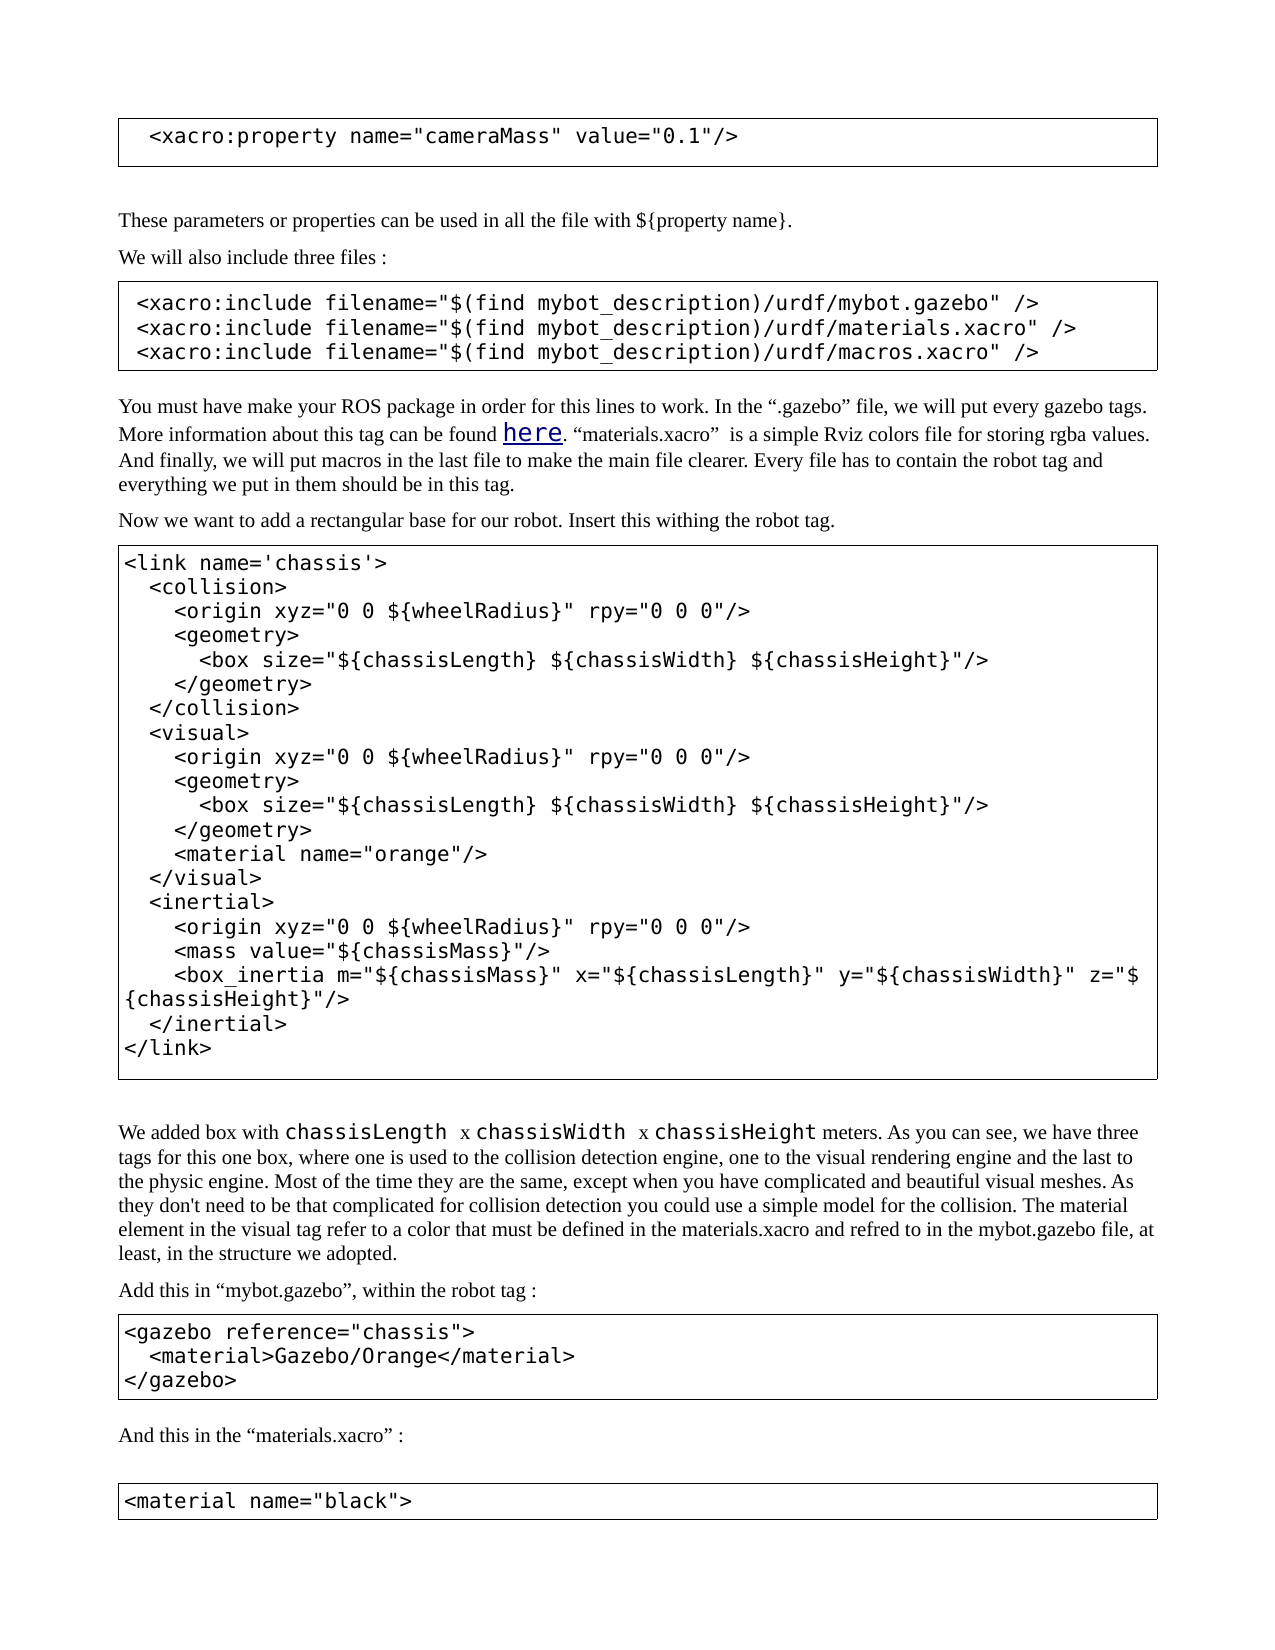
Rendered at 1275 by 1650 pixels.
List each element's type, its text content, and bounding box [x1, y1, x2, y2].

text These parameters or properties can be used in all the file with ${property name}. [118, 208, 1157, 232]
table_header <gazebo reference="chassis"> <material>Gazebo/Orange</material> </gazebo> [119, 1315, 1157, 1398]
text You must have make your ROS package in order for this lines to work. In the “.gazebo” file, we will put every gazebo tags. More information about this tag can be found here. “materials.xacro” is a simple Rviz colors file for storing rgba values. And finally, we will put macros in the last file to make the main file clearer. Every file has to contain the robot tag and everything we put in them should be in this tag. [118, 371, 1157, 496]
table_header <material name="black"> [119, 1484, 1157, 1519]
table_header <xacro:property name="cameraMass" value="0.1"/> [119, 119, 1157, 166]
table_header <xacro:include filename="$(find mybot_description)/urdf/mybot.gazebo" /> <xacro:include filename="$(find mybot_description)/urdf/materials.xacro" /> <xacro:include filename="$(find mybot_description)/urdf/macros.xacro" /> [119, 282, 1157, 370]
text We will also include three files : [118, 245, 1157, 269]
text Now we want to add a rectangular base for our robot. Insert this withing the robot tag. [118, 508, 1157, 532]
text We added box with chassisLength x chassisWidth x chassisHeight meters. As you can see, we have three tags for this one box, where one is used to the collision detection engine, one to the visual rendering engine and the last to the physic engine. Most of the time they are the same, except when you have complicated and beautiful visual meshes. As they don't need to be that complicated for collision detection you could use a simple model for the collision. The material element in the visual tag refer to a color that must be defined in the materials.xacro and refred to in the mybot.gazebo file, at least, in the structure we adopted. [118, 1120, 1157, 1265]
table_header <link name='chassis'> <collision> <origin xyz="0 0 ${wheelRadius}" rpy="0 0 0"/> <geometry> <box size="${chassisLength} ${chassisWidth} ${chassisHeight}"/> </geometry> </collision> <visual> <origin xyz="0 0 ${wheelRadius}" rpy="0 0 0"/> <geometry> <box size="${chassisLength} ${chassisWidth} ${chassisHeight}"/> </geometry> <material name="orange"/> </visual> <inertial> <origin xyz="0 0 ${wheelRadius}" rpy="0 0 0"/> <mass value="${chassisMass}"/> <box_inertia m="${chassisMass}" x="${chassisLength}" y="${chassisWidth}" z="$ {chassisHeight}"/> </inertial> </link> [119, 546, 1157, 1078]
text Add this in “mybot.gazebo”, within the robot tag : [118, 1277, 1157, 1302]
text And this in the “materials.xacro” : [118, 1400, 1157, 1471]
